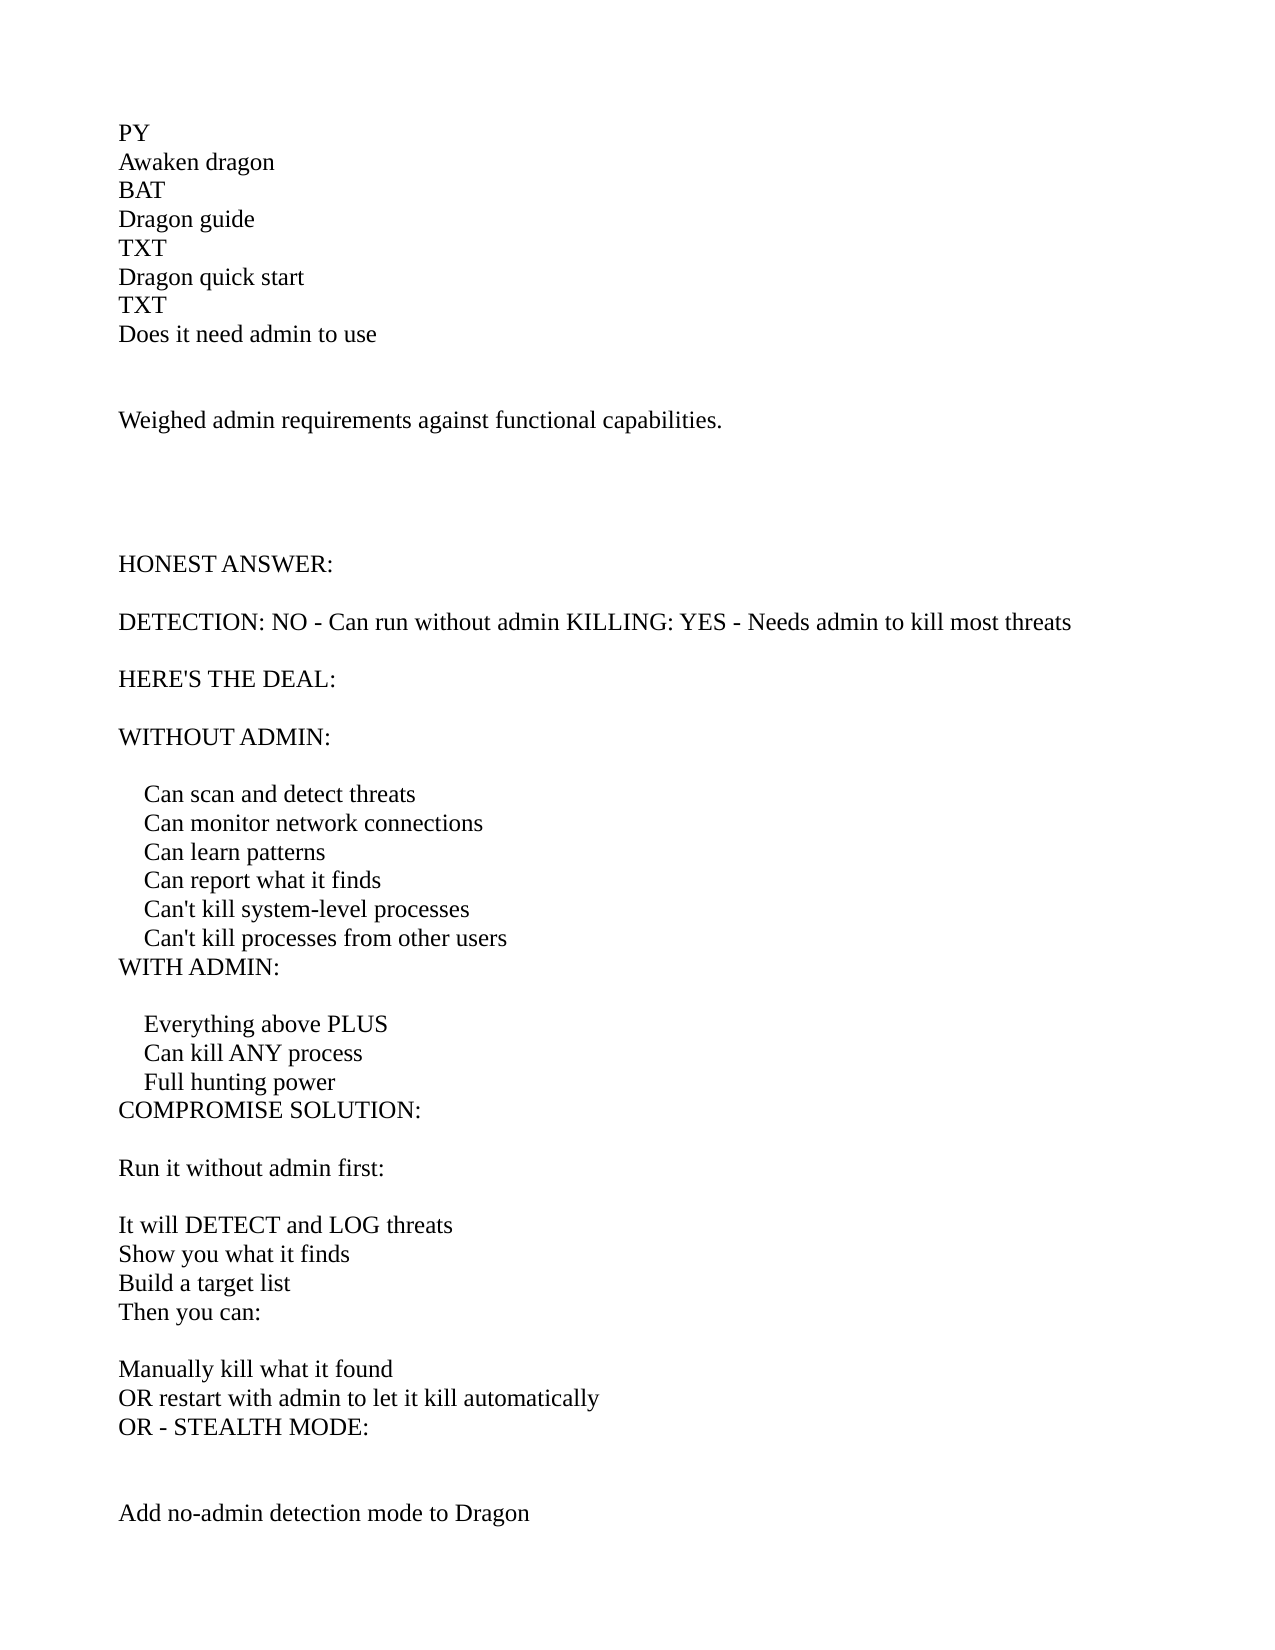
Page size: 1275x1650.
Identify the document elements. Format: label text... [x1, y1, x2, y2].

text ✅ Can report what it finds [118, 866, 1157, 894]
text TXT [118, 291, 1157, 319]
text Awaken dragon [118, 147, 1157, 176]
text ✅ Can learn patterns [118, 837, 1157, 866]
text ✅ Full hunting power [118, 1067, 1157, 1096]
text COMPROMISE SOLUTION: [118, 1096, 1157, 1124]
text BAT [118, 176, 1157, 204]
text Manually kill what it found [118, 1354, 1157, 1383]
text ❌ Can't kill system-level processes [118, 894, 1157, 923]
text WITH ADMIN: [118, 952, 1157, 981]
text Dragon guide [118, 204, 1157, 233]
text ✅ Can kill ANY process [118, 1038, 1157, 1067]
text Add no-admin detection mode to Dragon [118, 1498, 1157, 1527]
text ✅ Can scan and detect threats [118, 779, 1157, 808]
text DETECTION: NO - Can run without admin KILLING: YES - Needs admin to kill most threats [118, 607, 1157, 636]
text OR - STEALTH MODE: [118, 1412, 1157, 1441]
text WITHOUT ADMIN: [118, 722, 1157, 751]
text ✅ Everything above PLUS [118, 1009, 1157, 1038]
text TXT [118, 233, 1157, 262]
text Does it need admin to use [118, 319, 1157, 348]
text ✅ Can monitor network connections [118, 808, 1157, 837]
text Build a target list [118, 1268, 1157, 1297]
text HONEST ANSWER: [118, 549, 1157, 578]
text ❌ Can't kill processes from other users [118, 923, 1157, 952]
text Then you can: [118, 1297, 1157, 1326]
text Dragon quick start [118, 262, 1157, 291]
text OR restart with admin to let it kill automatically [118, 1383, 1157, 1412]
text HERE'S THE DEAL: [118, 664, 1157, 693]
text Run it without admin first: [118, 1153, 1157, 1182]
text PY [118, 118, 1157, 147]
text It will DETECT and LOG threats [118, 1211, 1157, 1239]
text Weighed admin requirements against functional capabilities. [118, 406, 1157, 434]
text Show you what it finds [118, 1239, 1157, 1268]
